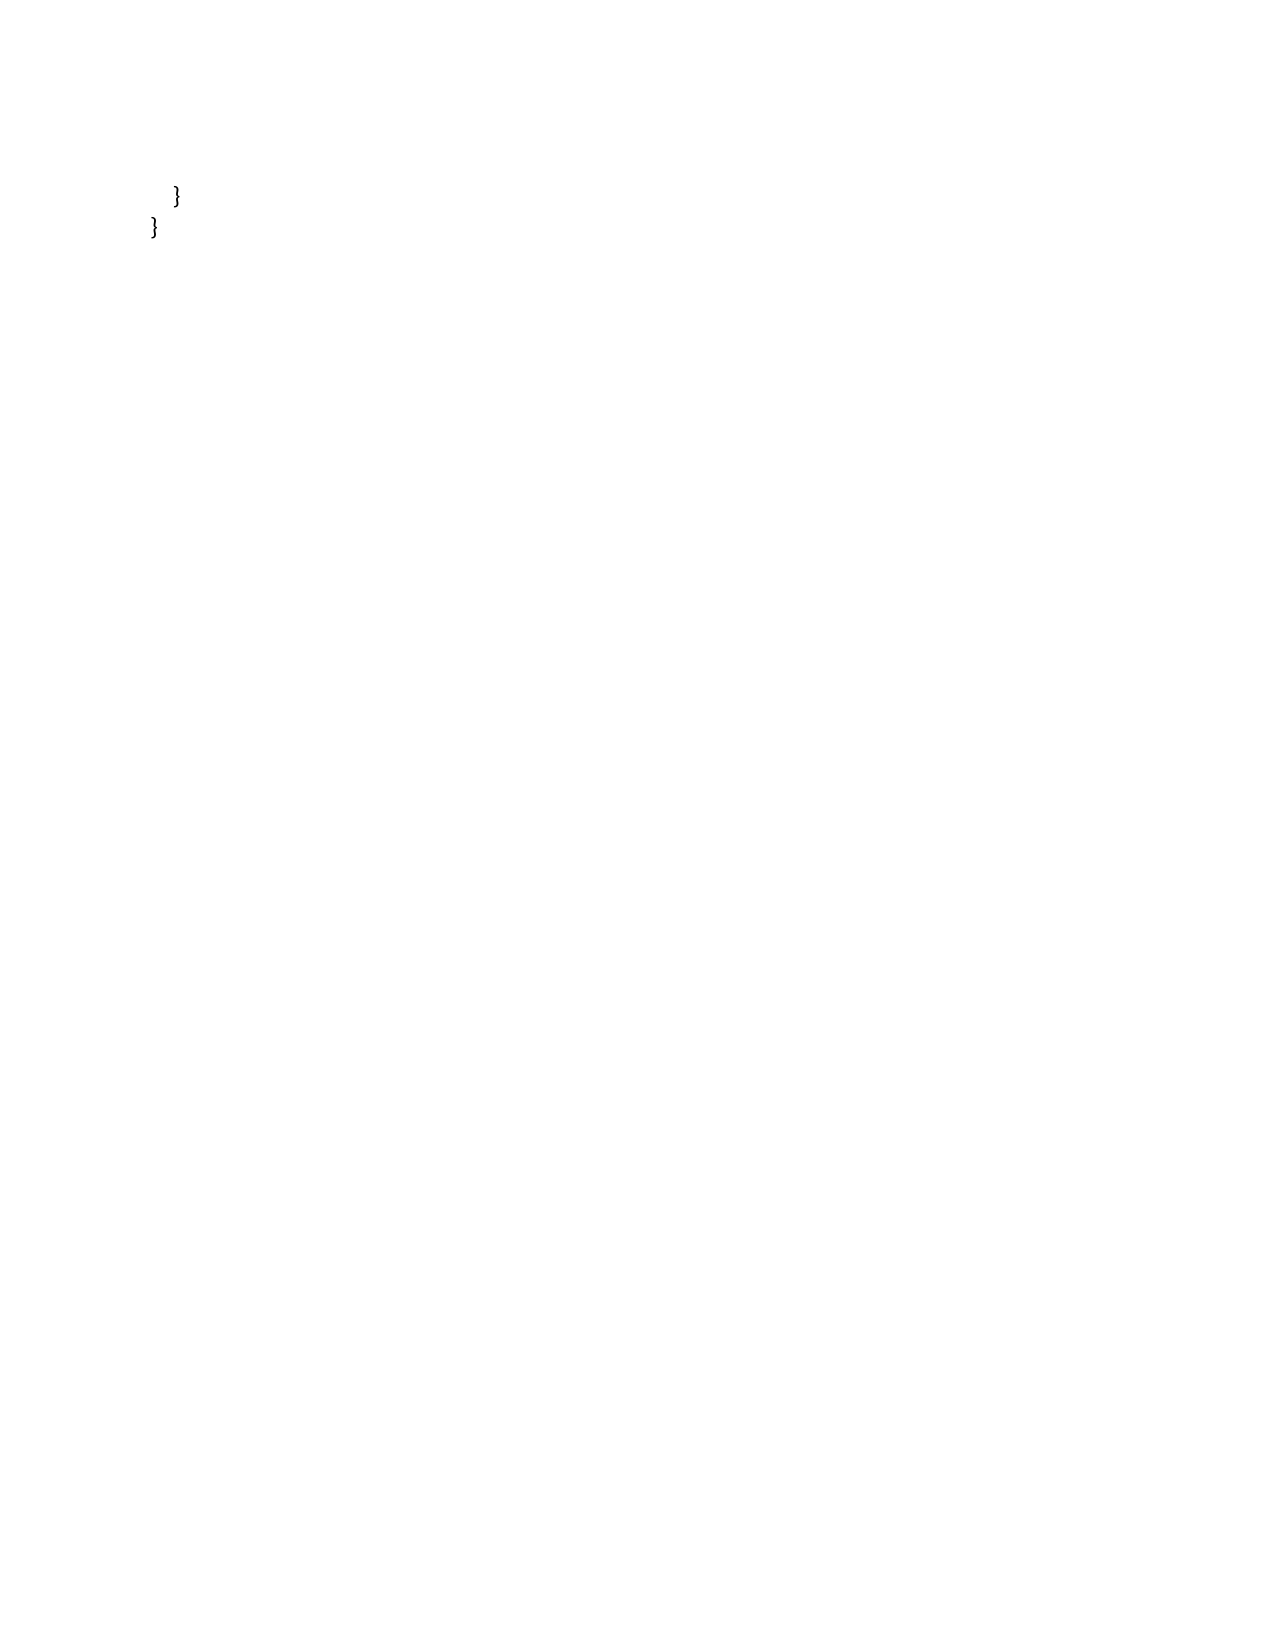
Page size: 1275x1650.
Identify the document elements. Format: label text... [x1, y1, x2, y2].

text } [150, 211, 1125, 242]
text } [150, 181, 1125, 211]
